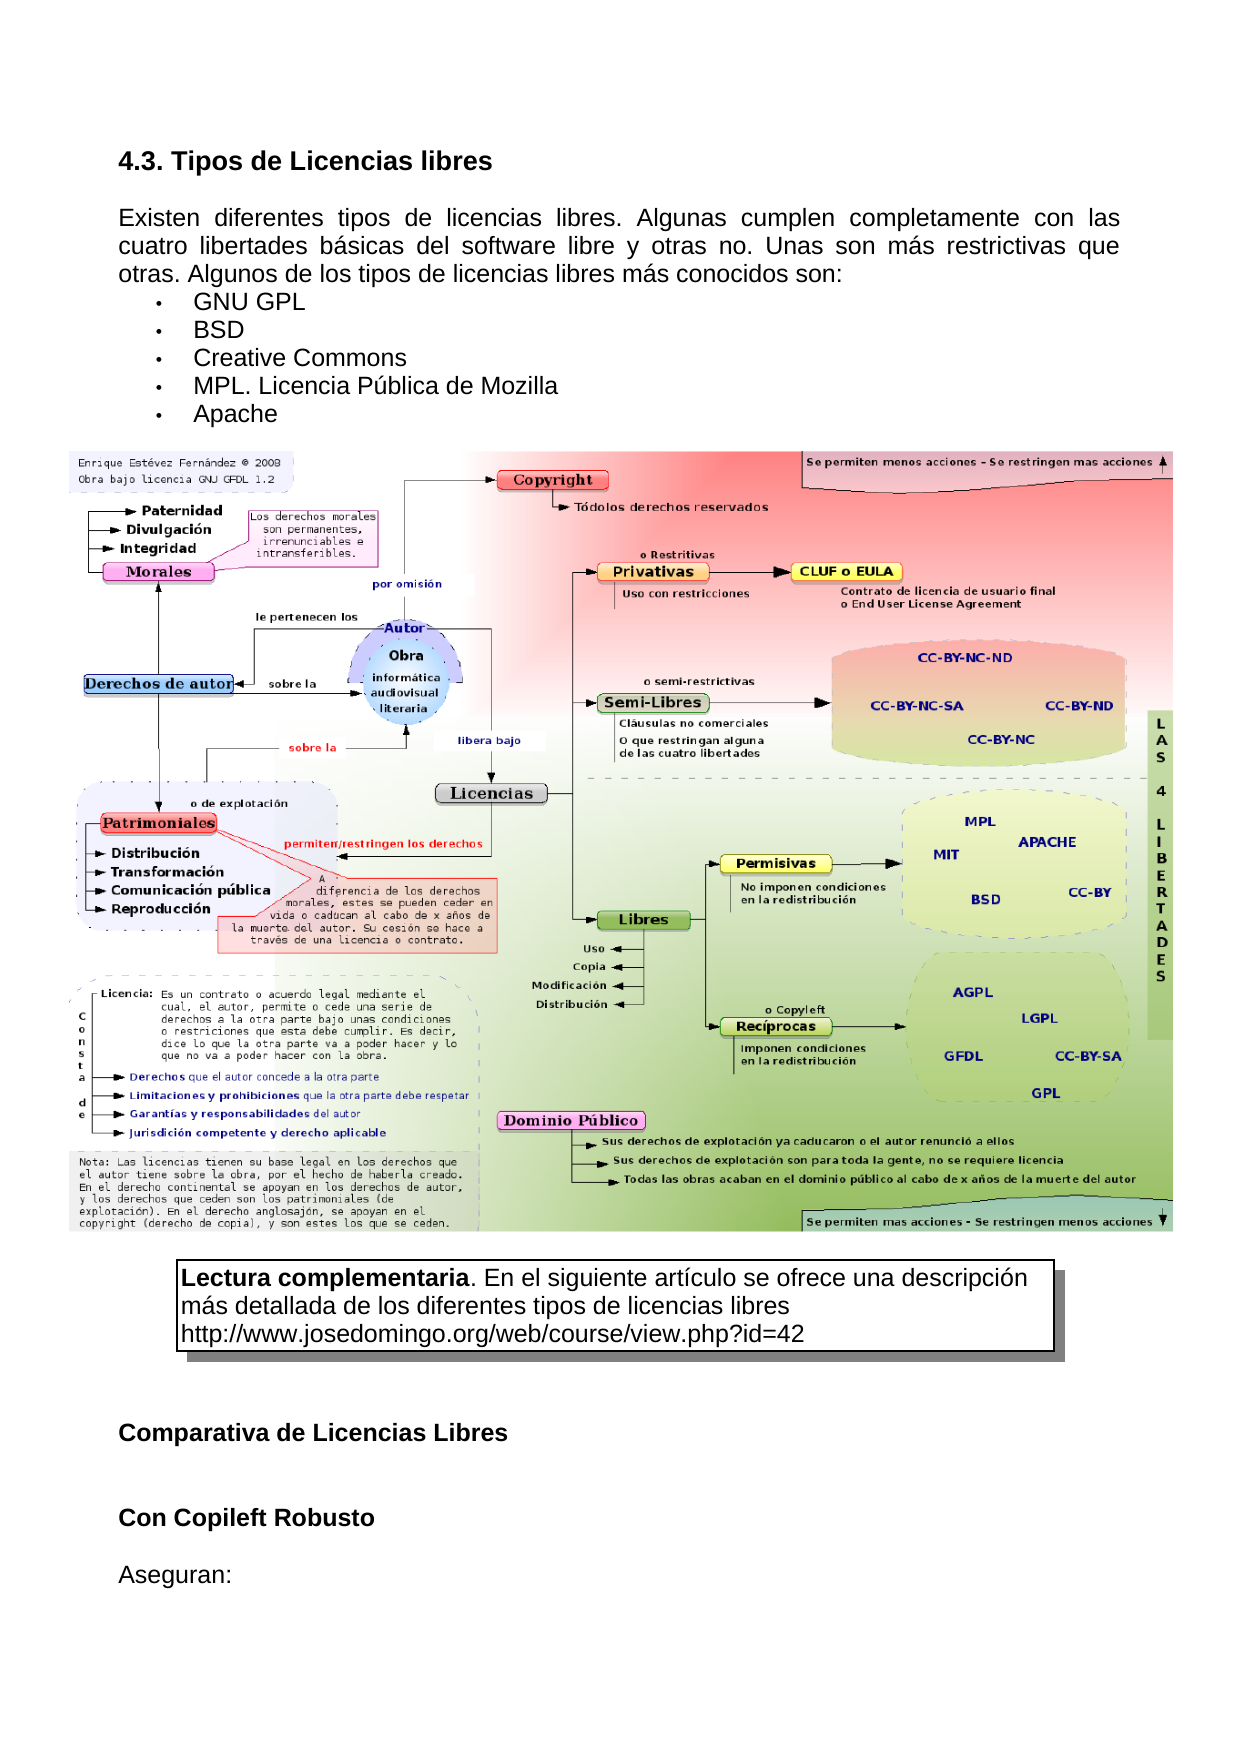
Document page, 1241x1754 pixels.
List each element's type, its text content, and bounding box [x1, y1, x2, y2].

text Lectura complementaria. En el siguiente artículo se ofrece una descripción más detallada de los diferentes tipos de licencias libres http://www.josedomingo.org/web/course/view.php?id=42 [178, 1261, 1053, 1350]
list GNU GPL [156, 288, 1122, 316]
text Con Copileft Robusto [118, 1504, 1122, 1532]
list BSD [156, 316, 1122, 344]
text Existen diferentes tipos de licencias libres. Algunas cumplen completamente con las cuatro libertades básicas del software libre y otras no. Unas son más restrictivas que otras. Algunos de los tipos de licencias libres más conocidos son: [118, 204, 1122, 288]
list Apache [156, 400, 1122, 428]
list MPL. Licencia Pública de Mozilla [156, 372, 1122, 400]
list Creative Commons [156, 344, 1122, 372]
picture [67, 446, 1174, 1232]
text Aseguran: [118, 1561, 1122, 1589]
text 4.3. Tipos de Licencias libres [118, 146, 1122, 176]
text Comparativa de Licencias Libres [118, 1418, 1122, 1446]
